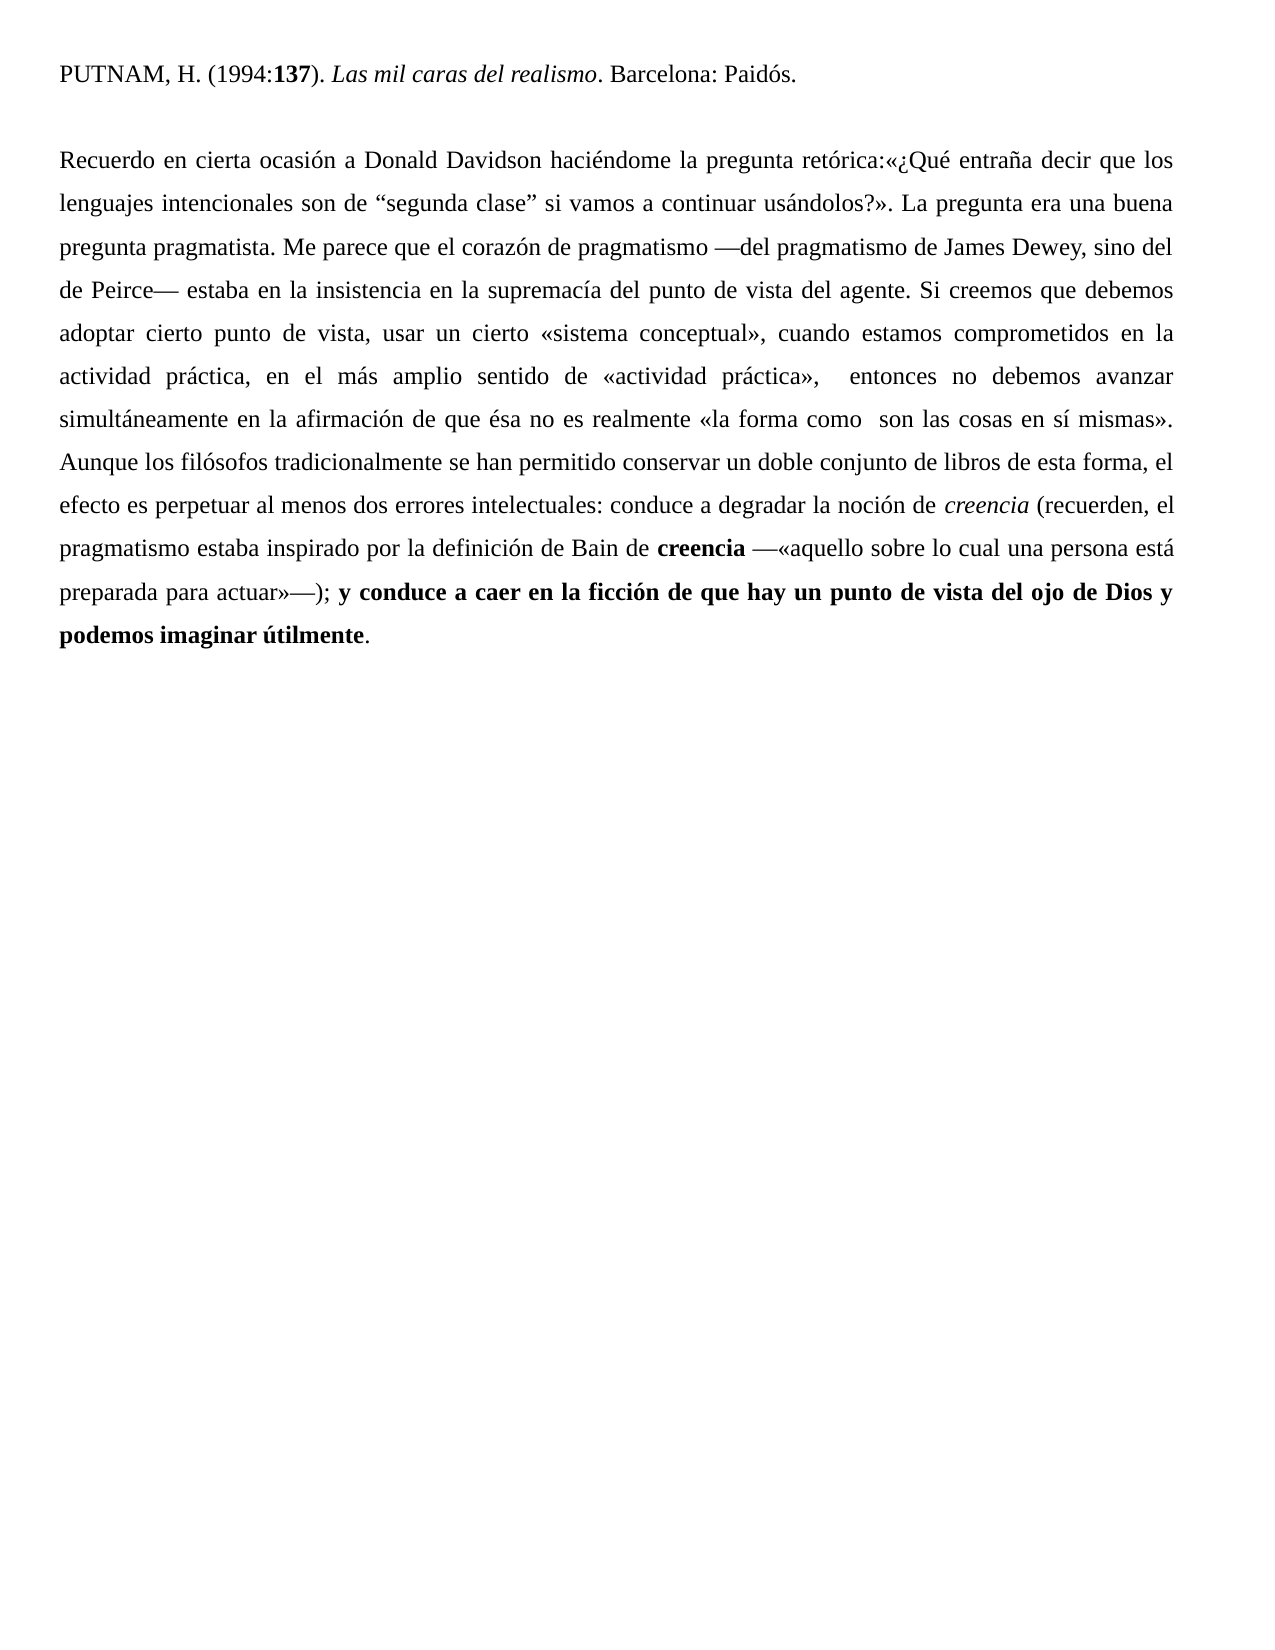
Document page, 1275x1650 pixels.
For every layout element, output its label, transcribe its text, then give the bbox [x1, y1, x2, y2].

text Recuerdo en cierta ocasión a Donald Davidson haciéndome la pregunta retórica:«¿Qué entraña decir que los lenguajes intencionales son de “segunda clase” si vamos a continuar usándolos?». La pregunta era una buena pregunta pragmatista. Me parece que el corazón de pragmatismo ―del pragmatismo de James Dewey, sino del de Peirce― estaba en la insistencia en la supremacía del punto de vista del agente. Si creemos que debemos adoptar cierto punto de vista, usar un cierto «sistema conceptual», cuando estamos comprometidos en la actividad práctica, en el más amplio sentido de «actividad práctica», entonces no debemos avanzar simultáneamente en la afirmación de que ésa no es realmente «la forma como son las cosas en sí mismas». Aunque los filósofos tradicionalmente se han permitido conservar un doble conjunto de libros de esta forma, el efecto es perpetuar al menos dos errores intelectuales: conduce a degradar la noción de creencia (recuerden, el pragmatismo estaba inspirado por la definición de Bain de creencia —«aquello sobre lo cual una persona está preparada para actuar»—); y conduce a caer en la ficción de que hay un punto de vista del ojo de Dios y podemos imaginar útilmente. [59, 145, 1174, 648]
text PUTNAM, H. (1994:137). Las mil caras del realismo. Barcelona: Paidós. [59, 59, 1174, 88]
